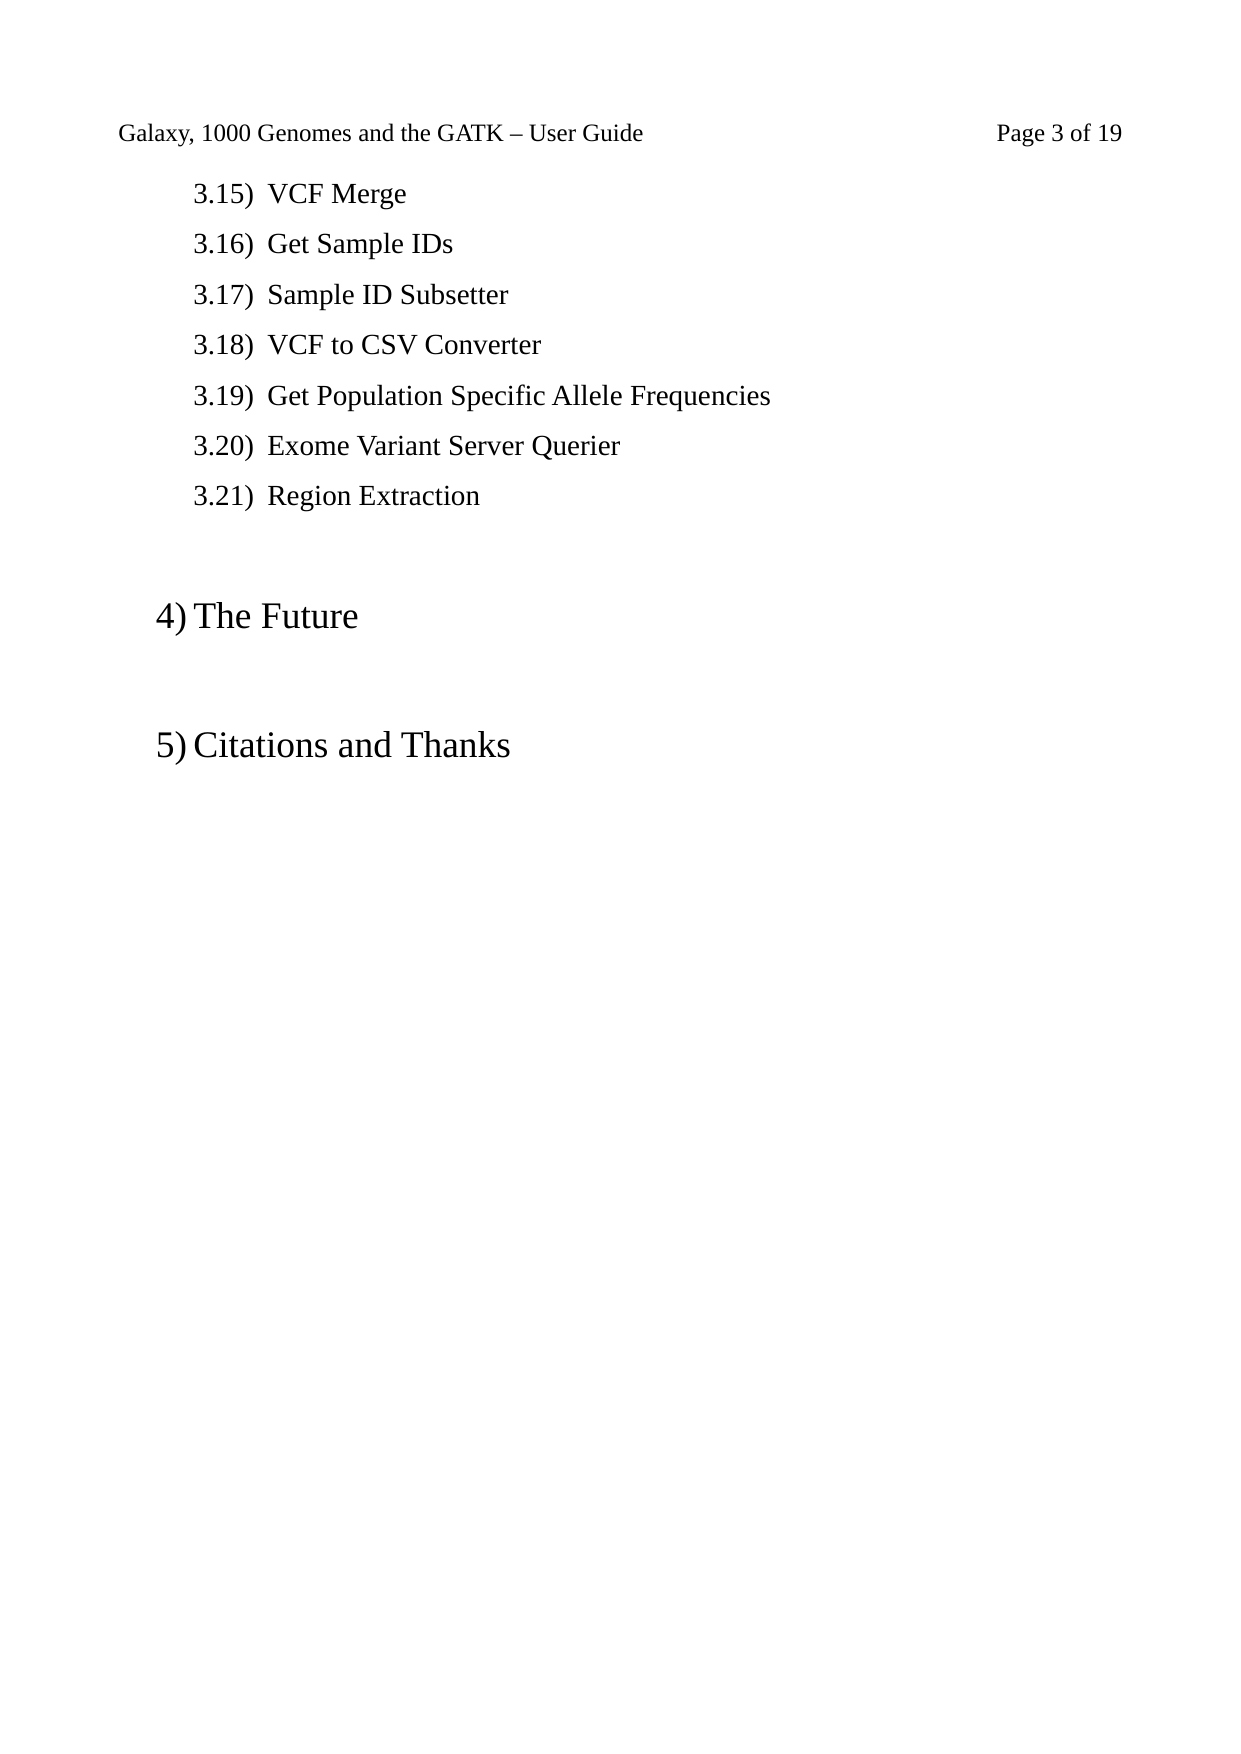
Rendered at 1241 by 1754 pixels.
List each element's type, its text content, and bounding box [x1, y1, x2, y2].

list 3.16) Get Sample IDs [156, 227, 1122, 260]
list 3.21) Region Extraction [156, 478, 1122, 512]
list 3.20) Exome Variant Server Querier [156, 428, 1122, 461]
list 3.19) Get Population Specific Allele Frequencies [156, 378, 1122, 411]
list The Future [156, 593, 1122, 636]
list Citations and Thanks [156, 723, 1122, 766]
list 3.18) VCF to CSV Converter [156, 327, 1122, 361]
list 3.17) Sample ID Subsetter [156, 277, 1122, 311]
list 3.15) VCF Merge [156, 176, 1122, 210]
